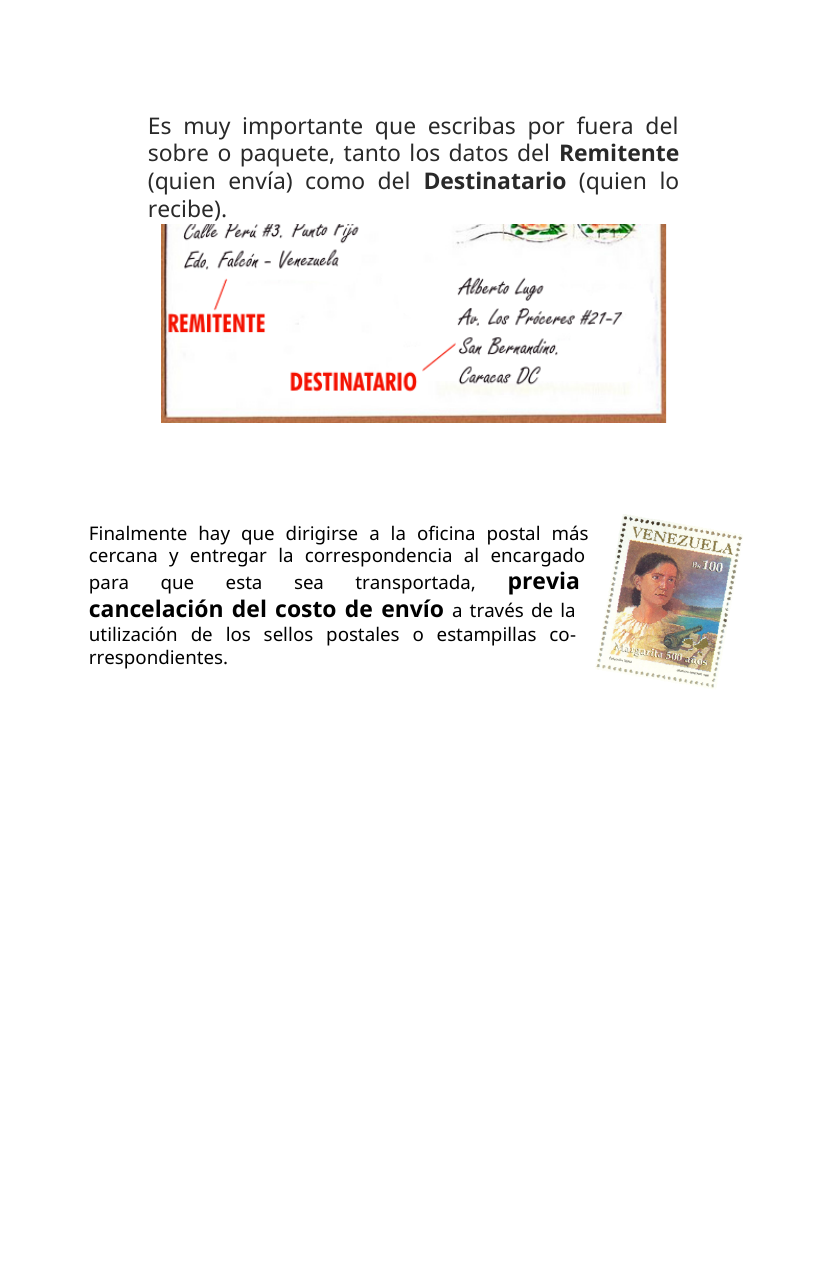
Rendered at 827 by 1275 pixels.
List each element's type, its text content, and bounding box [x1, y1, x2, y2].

text Es muy importante que escribas por fuera del sobre o paquete, tanto los datos del Remitente (quien envía) como del Destinatario (quien lo recibe). [148, 112, 679, 224]
picture [161, 224, 667, 423]
text Finalmente hay que dirigirse a la oficina postal más cercana y entregar la correspondencia al encar­gado para que esta sea transportada, previa cancelación del costo de envío a través de la utilización de los sellos postales o estampillas co­rrespondientes. [89, 522, 738, 624]
